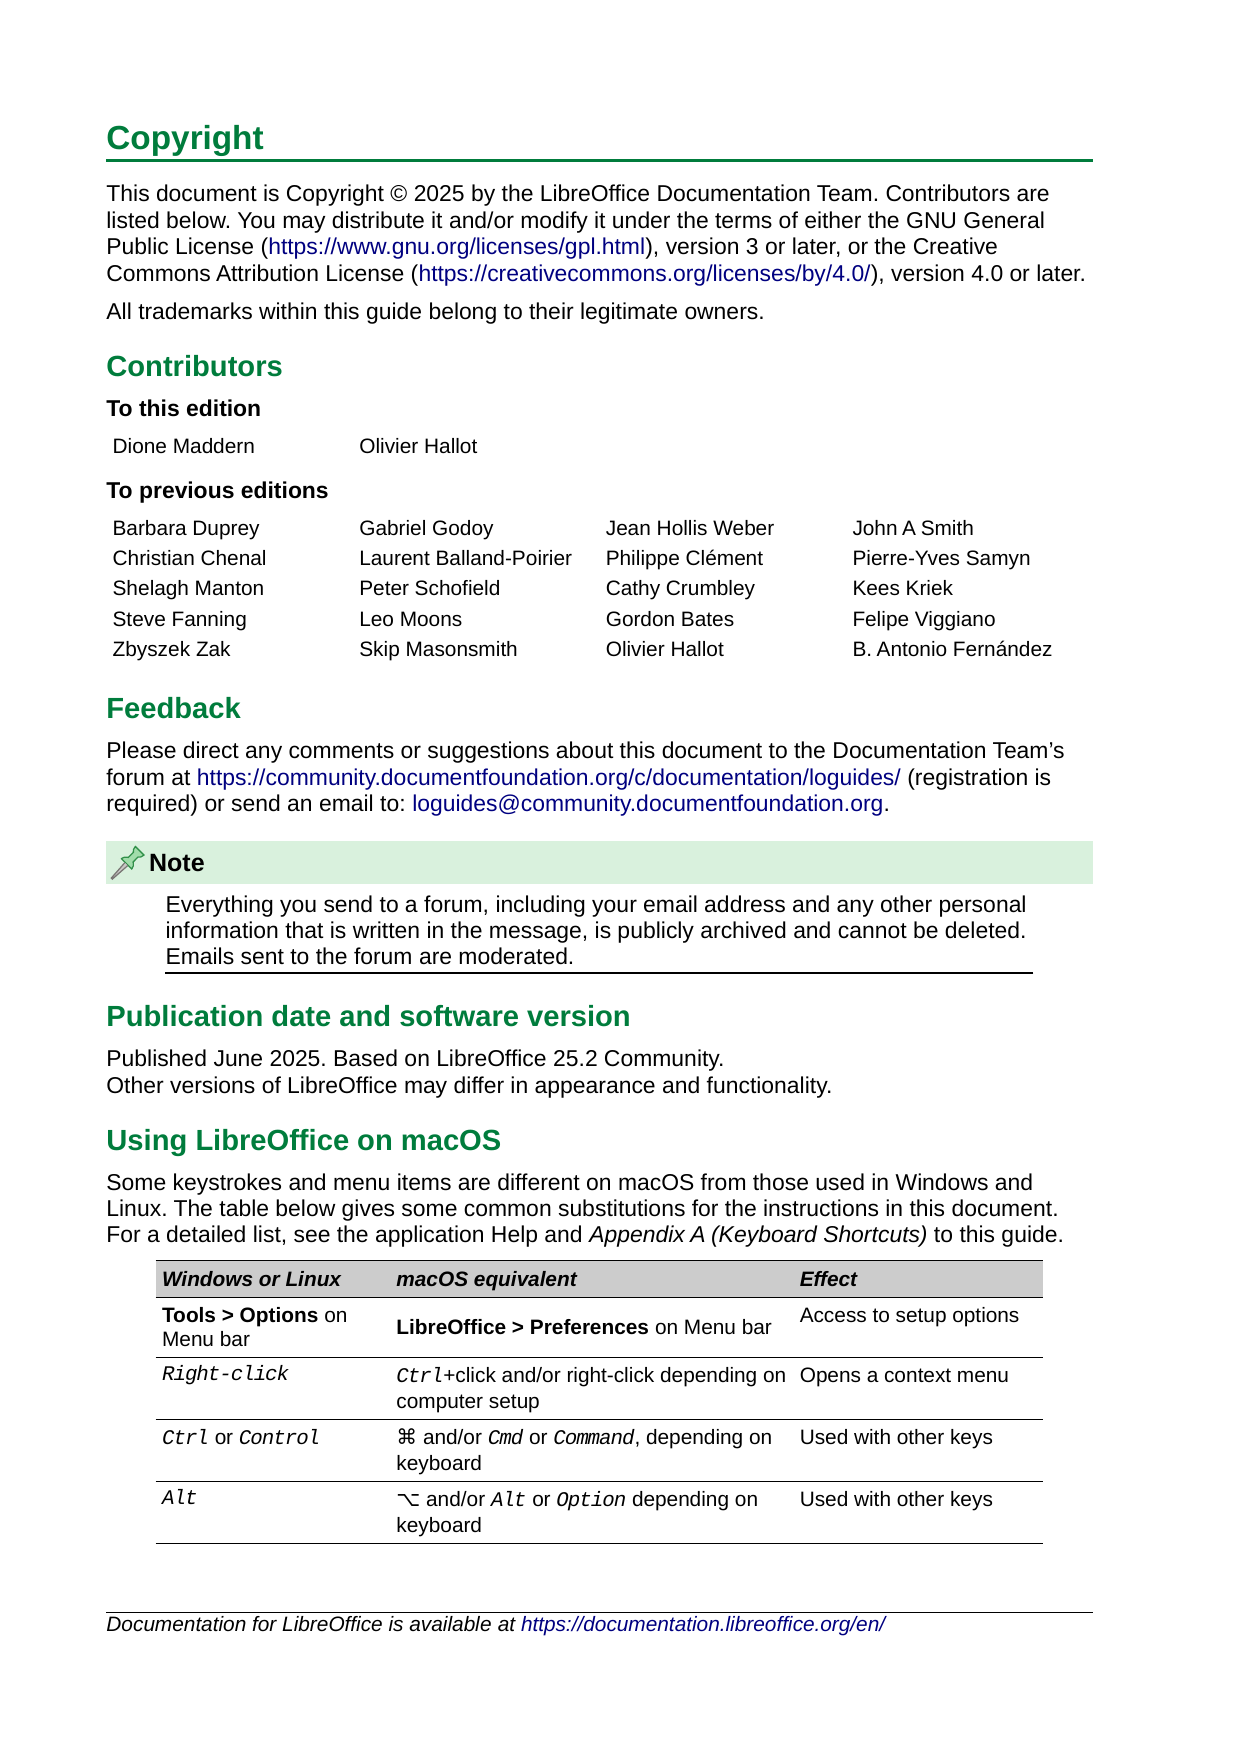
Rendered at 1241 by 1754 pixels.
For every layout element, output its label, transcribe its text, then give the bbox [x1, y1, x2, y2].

table_header Dione Maddern [106, 434, 353, 464]
table_header Jean Hollis Weber [599, 516, 846, 546]
table_cell Zbyszek Zak [106, 637, 353, 667]
table_header [846, 434, 1093, 464]
subtitle Feedback [106, 692, 1093, 725]
text Everything you send to a forum, including your email address and any other personal information that is written in the message, is publicly archived and cannot be deleted. Emails sent to the forum are moderated. [165, 891, 1033, 972]
subtitle Using LibreOffice on macOS [106, 1123, 1093, 1156]
table_cell Right-click [156, 1358, 390, 1419]
table_cell Felipe Viggiano [846, 606, 1093, 637]
subtitle Publication date and software version [106, 999, 1093, 1033]
table_cell Steve Fanning [106, 606, 353, 637]
table_cell Philippe Clément [599, 546, 846, 576]
table_cell Used with other keys [793, 1482, 1043, 1543]
table_cell ⌘ and/or Cmd or Command, depending on keyboard [390, 1420, 793, 1481]
table_header Barbara Duprey [106, 516, 353, 546]
table_header Effect [793, 1261, 1043, 1297]
table_cell Used with other keys [793, 1420, 1043, 1481]
table_cell Skip Masonsmith [353, 637, 599, 667]
text Published June 2025. Based on LibreOffice 25.2 Community. Other versions of LibreOffice may differ in appearance and functionality. [106, 1045, 1093, 1098]
table_cell Alt [156, 1482, 390, 1543]
table_cell Cathy Crumbley [599, 576, 846, 606]
table_header Windows or Linux [156, 1261, 390, 1297]
table_header macOS equivalent [390, 1261, 793, 1297]
subtitle Contributors [106, 349, 1093, 383]
table_cell Shelagh Manton [106, 576, 353, 606]
table_cell Pierre-Yves Samyn [846, 546, 1093, 576]
table_cell ⌥ and/or Alt or Option depending on keyboard [390, 1482, 793, 1543]
table_cell Ctrl or Control [156, 1420, 390, 1481]
table_cell Opens a context menu [793, 1358, 1043, 1419]
table_cell Kees Kriek [846, 576, 1093, 606]
text To previous editions [106, 477, 1093, 503]
table_cell Leo Moons [353, 606, 599, 637]
table_cell B. Antonio Fernández [846, 637, 1093, 667]
text Some keystrokes and menu items are different on macOS from those used in Windows and Linux. The table below gives some common substitutions for the instructions in this document. For a detailed list, see the application Help and Appendix A (Keyboard Shortcuts) to this guide. [106, 1169, 1093, 1248]
table_cell Christian Chenal [106, 546, 353, 576]
table_header Gabriel Godoy [353, 516, 599, 546]
table_cell LibreOffice > Preferences on Menu bar [390, 1298, 793, 1357]
table_header [599, 434, 846, 464]
table_cell Access to setup options [793, 1298, 1043, 1357]
subtitle Note [106, 841, 1093, 884]
table_cell Ctrl+click and/or right-click depending on computer setup [390, 1358, 793, 1419]
table_cell Gordon Bates [599, 606, 846, 637]
table_cell Laurent Balland-Poirier [353, 546, 599, 576]
table_cell Olivier Hallot [599, 637, 846, 667]
text This document is Copyright © 2025 by the LibreOffice Documentation Team. Contributors are listed below. You may distribute it and/or modify it under the terms of either the GNU General Public License (https://www.gnu.org/licenses/gpl.html), version 3 or later, or the Creative Commons Attribution License (https://creativecommons.org/licenses/by/4.0/), version 4.0 or later. [106, 180, 1093, 286]
text All trademarks within this guide belong to their legitimate owners. [106, 298, 1093, 325]
table_cell Tools > Options on Menu bar [156, 1298, 390, 1357]
table_cell Peter Schofield [353, 576, 599, 606]
table_header John A Smith [846, 516, 1093, 546]
text To this edition [106, 395, 1093, 422]
table_header Olivier Hallot [353, 434, 599, 464]
text Please direct any comments or suggestions about this document to the Documentation Team’s forum at https://community.documentfoundation.org/c/documentation/loguides/ (registration is required) or send an email to: loguides@community.documentfoundation.org. [106, 737, 1093, 817]
subtitle Copyright [106, 118, 1093, 159]
